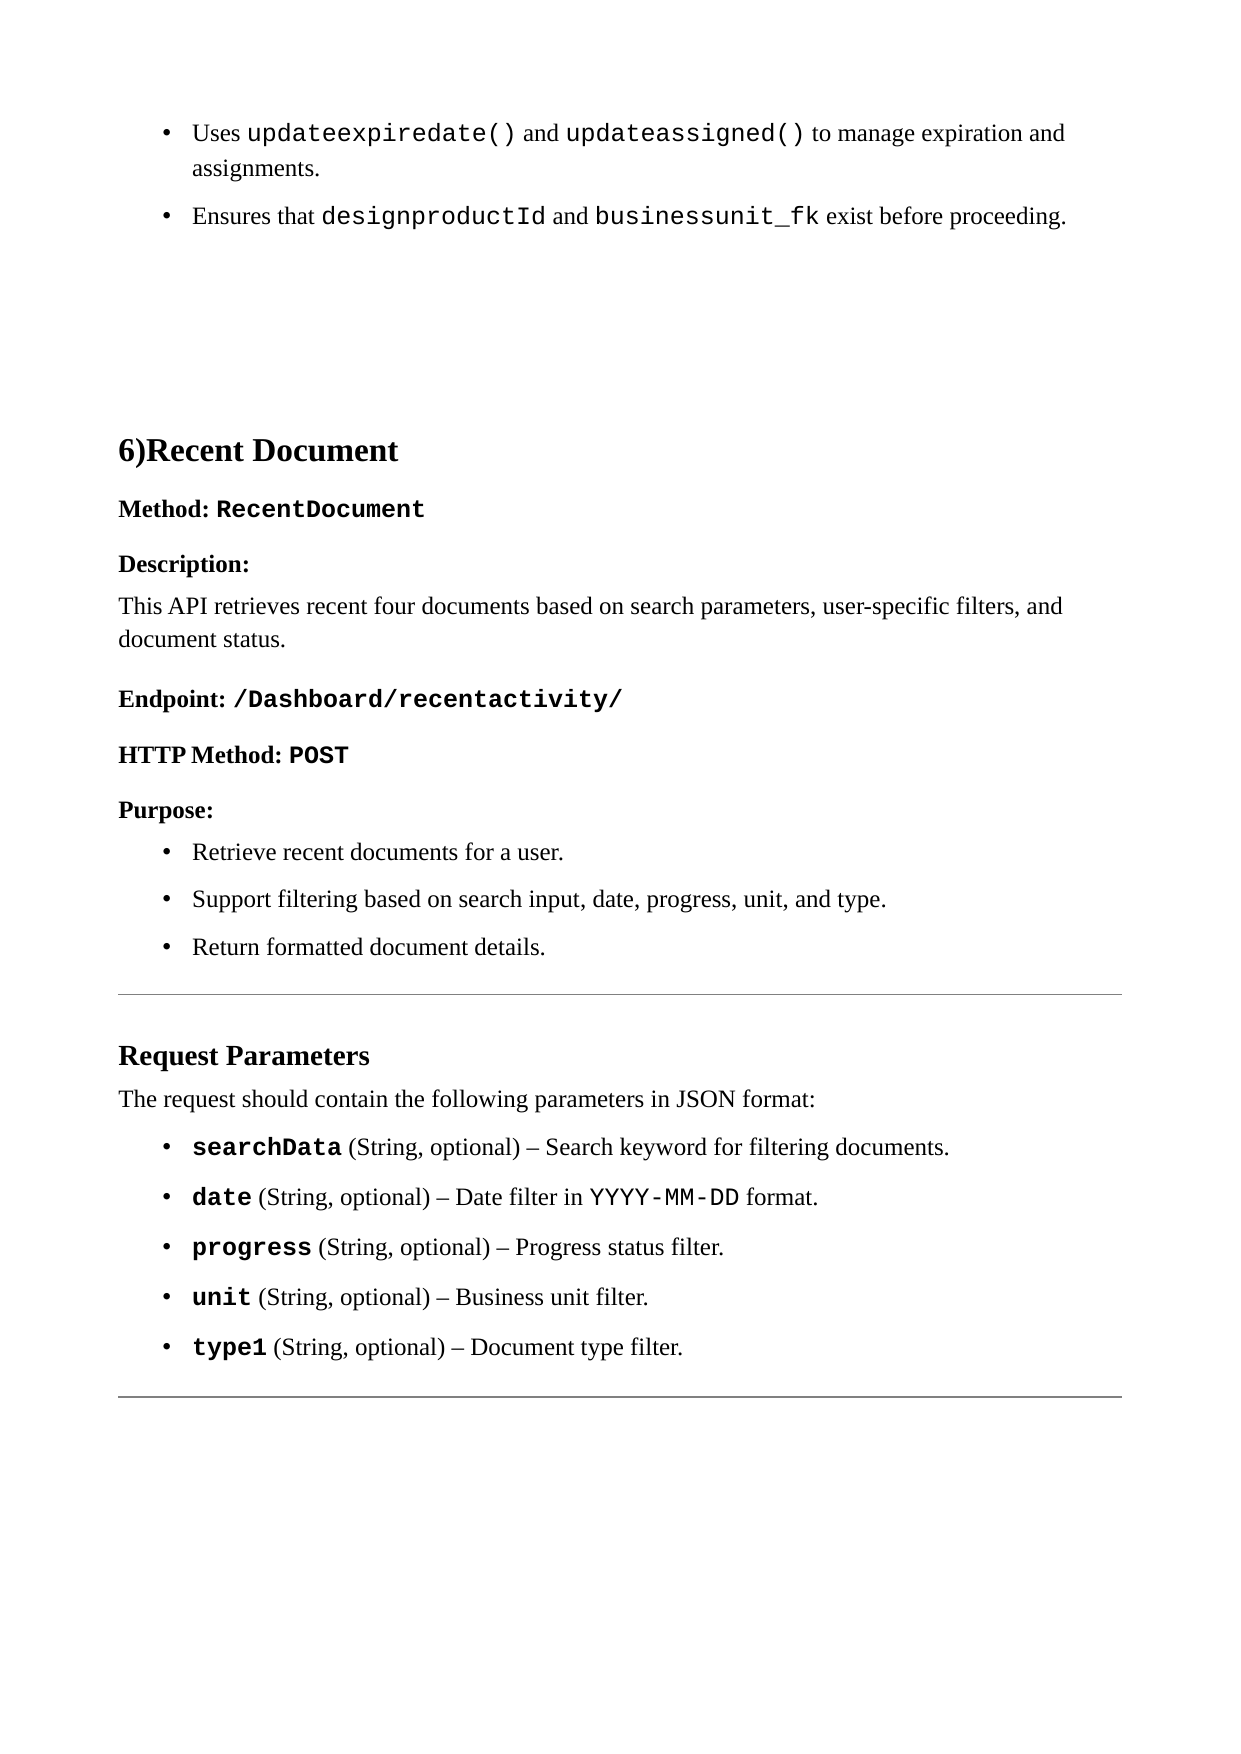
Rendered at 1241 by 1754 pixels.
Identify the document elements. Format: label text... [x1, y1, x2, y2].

list date (String, optional) – Date filter in YYYY-MM-DD format. [162, 1182, 1122, 1213]
list Support filtering based on search input, date, progress, unit, and type. [162, 884, 1122, 913]
text This API retrieves recent four documents based on search parameters, user-specific filters, and document status. [118, 591, 1122, 652]
list unit (String, optional) – Business unit filter. [162, 1282, 1122, 1313]
subtitle Method: RecentDocument [118, 494, 1122, 524]
list progress (String, optional) – Progress status filter. [162, 1232, 1122, 1263]
list searchData (String, optional) – Search keyword for filtering documents. [162, 1132, 1122, 1163]
list Return formatted document details. [162, 932, 1122, 961]
subtitle Endpoint: /Dashboard/recentactivity/ [118, 684, 1122, 715]
subtitle Purpose: [118, 796, 1122, 824]
list Uses updateexpiredate() and updateassigned() to manage expiration and assignments. [162, 118, 1122, 182]
text The request should contain the following parameters in JSON format: [118, 1084, 1122, 1113]
list Retrieve recent documents for a user. [162, 837, 1122, 866]
subtitle 6)Recent Document [118, 430, 1122, 469]
subtitle Description: [118, 549, 1122, 578]
subtitle HTTP Method: POST [118, 740, 1122, 771]
subtitle Request Parameters [118, 1038, 1122, 1072]
list Ensures that designproductId and businessunit_fk exist before proceeding. [162, 201, 1122, 232]
list type1 (String, optional) – Document type filter. [162, 1332, 1122, 1363]
